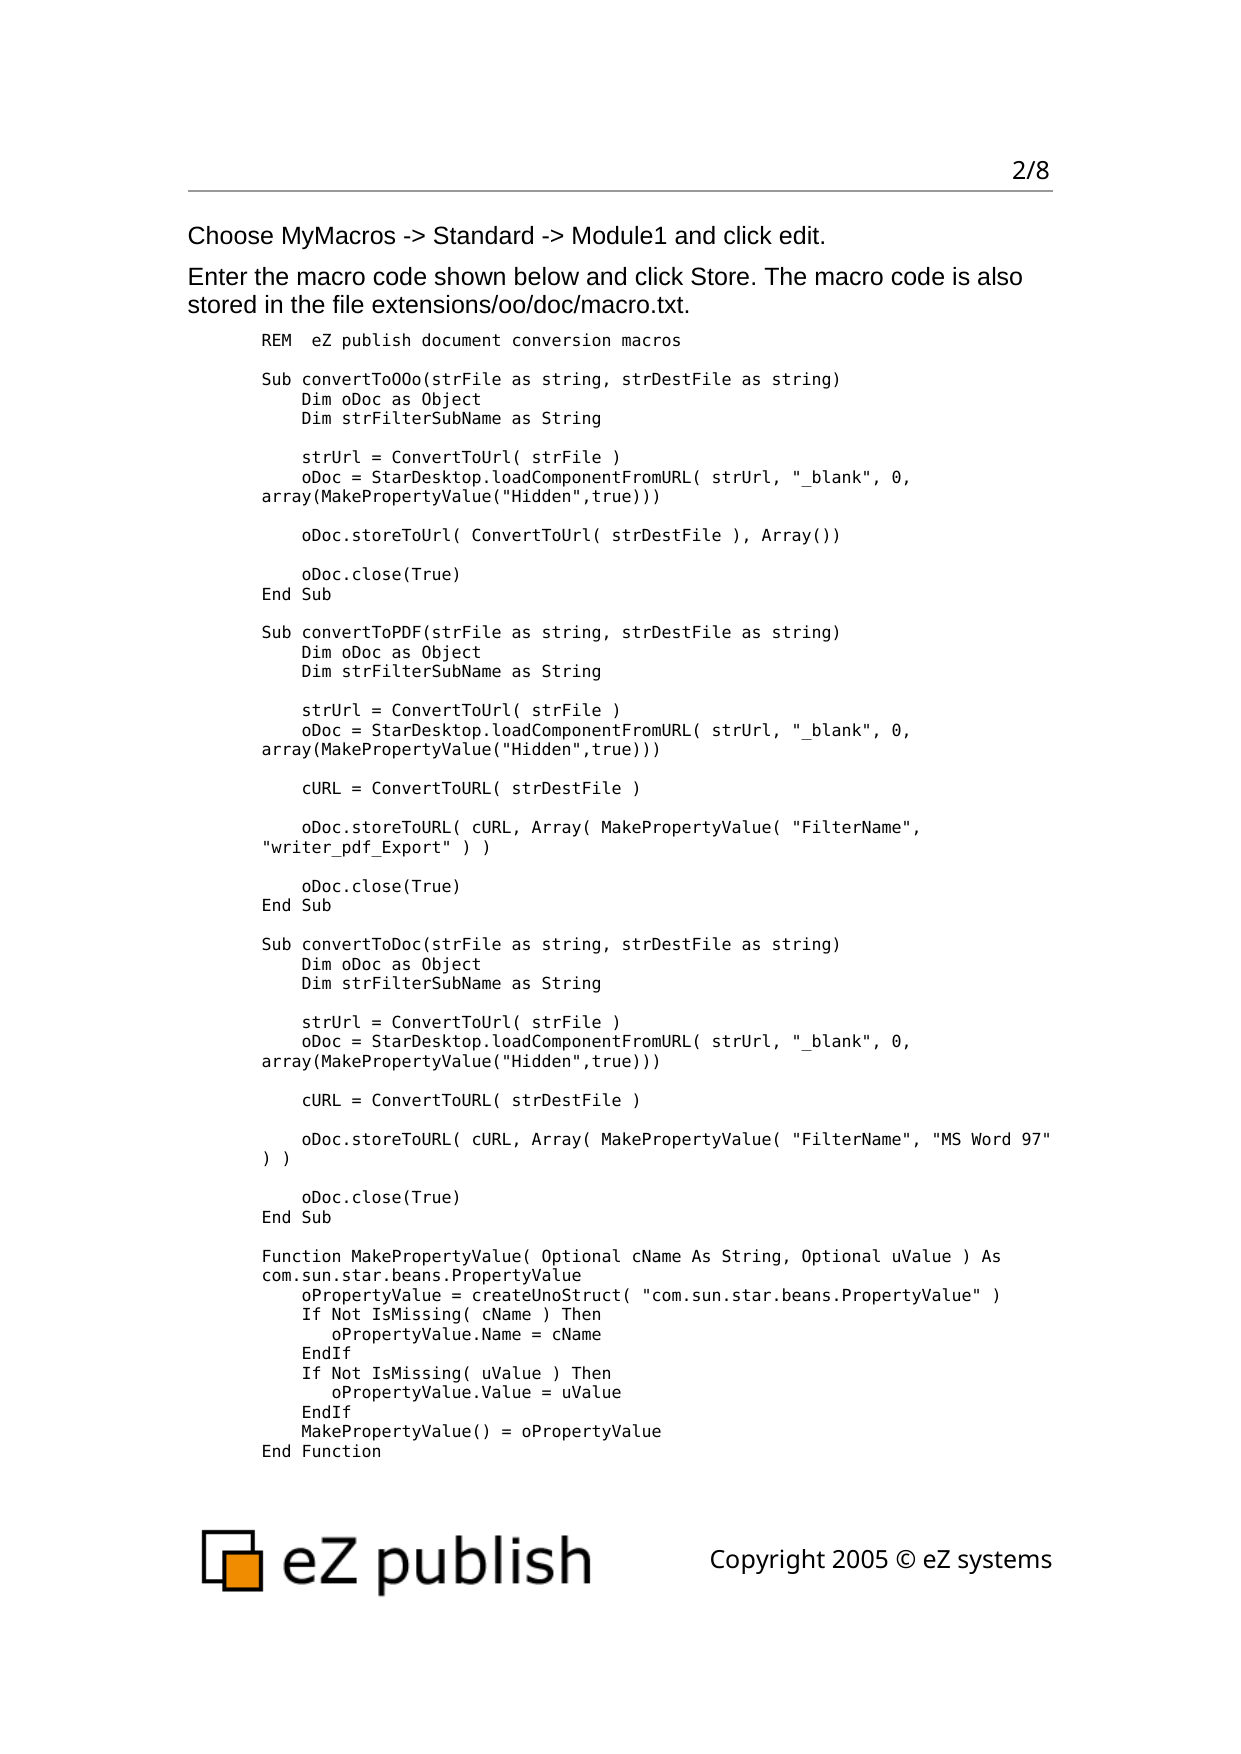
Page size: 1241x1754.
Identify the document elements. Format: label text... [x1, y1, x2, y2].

text Dim oDoc as Object [261, 389, 1053, 409]
text oPropertyValue = createUnoStruct( "com.sun.star.beans.PropertyValue" ) [261, 1286, 1053, 1305]
text Sub convertToDoc(strFile as string, strDestFile as string) [261, 935, 1053, 954]
text Sub convertToPDF(strFile as string, strDestFile as string) [261, 623, 1053, 643]
text oPropertyValue.Name = cName [261, 1324, 1053, 1344]
text oDoc.storeToURL( cURL, Array( MakePropertyValue( "FilterName", "writer_pdf_Export" ) ) [261, 818, 1053, 857]
text oDoc = StarDesktop.loadComponentFromURL( strUrl, "_blank", 0, array(MakePropertyValue("Hidden",true))) [261, 467, 1053, 506]
text End Sub [261, 896, 1053, 916]
text If Not IsMissing( uValue ) Then [261, 1363, 1053, 1383]
text oPropertyValue.Value = uValue [261, 1383, 1053, 1402]
text Dim oDoc as Object [261, 643, 1053, 662]
text Choose MyMacros -> Standard -> Module1 and click edit. [187, 222, 1053, 250]
text End Sub [261, 584, 1053, 604]
text Dim strFilterSubName as String [261, 974, 1053, 993]
text cURL = ConvertToURL( strDestFile ) [261, 1091, 1053, 1110]
text oDoc.storeToUrl( ConvertToUrl( strDestFile ), Array()) [261, 526, 1053, 545]
picture [194, 1522, 600, 1604]
text EndIf [261, 1344, 1053, 1363]
text oDoc.close(True) [261, 877, 1053, 896]
text If Not IsMissing( cName ) Then [261, 1305, 1053, 1324]
text End Sub [261, 1208, 1053, 1227]
text Function MakePropertyValue( Optional cName As String, Optional uValue ) As com.sun.star.beans.PropertyValue [261, 1247, 1053, 1286]
text Dim strFilterSubName as String [261, 409, 1053, 428]
text cURL = ConvertToURL( strDestFile ) [261, 779, 1053, 799]
text Enter the macro code shown below and click Store. The macro code is also stored in the file extensions/oo/doc/macro.txt. [187, 263, 1053, 319]
text oDoc.storeToURL( cURL, Array( MakePropertyValue( "FilterName", "MS Word 97" ) ) [261, 1130, 1053, 1169]
text oDoc.close(True) [261, 1188, 1053, 1208]
text Dim oDoc as Object [261, 954, 1053, 974]
text oDoc.close(True) [261, 565, 1053, 584]
text strUrl = ConvertToUrl( strFile ) [261, 701, 1053, 721]
text REM eZ publish document conversion macros [261, 331, 1053, 351]
text Sub convertToOOo(strFile as string, strDestFile as string) [261, 370, 1053, 389]
text oDoc = StarDesktop.loadComponentFromURL( strUrl, "_blank", 0, array(MakePropertyValue("Hidden",true))) [261, 1032, 1053, 1071]
text MakePropertyValue() = oPropertyValue [261, 1422, 1053, 1441]
text EndIf [261, 1402, 1053, 1422]
text strUrl = ConvertToUrl( strFile ) [261, 1013, 1053, 1032]
text oDoc = StarDesktop.loadComponentFromURL( strUrl, "_blank", 0, array(MakePropertyValue("Hidden",true))) [261, 721, 1053, 760]
text End Function [261, 1441, 1053, 1461]
text strUrl = ConvertToUrl( strFile ) [261, 448, 1053, 467]
text Dim strFilterSubName as String [261, 662, 1053, 682]
